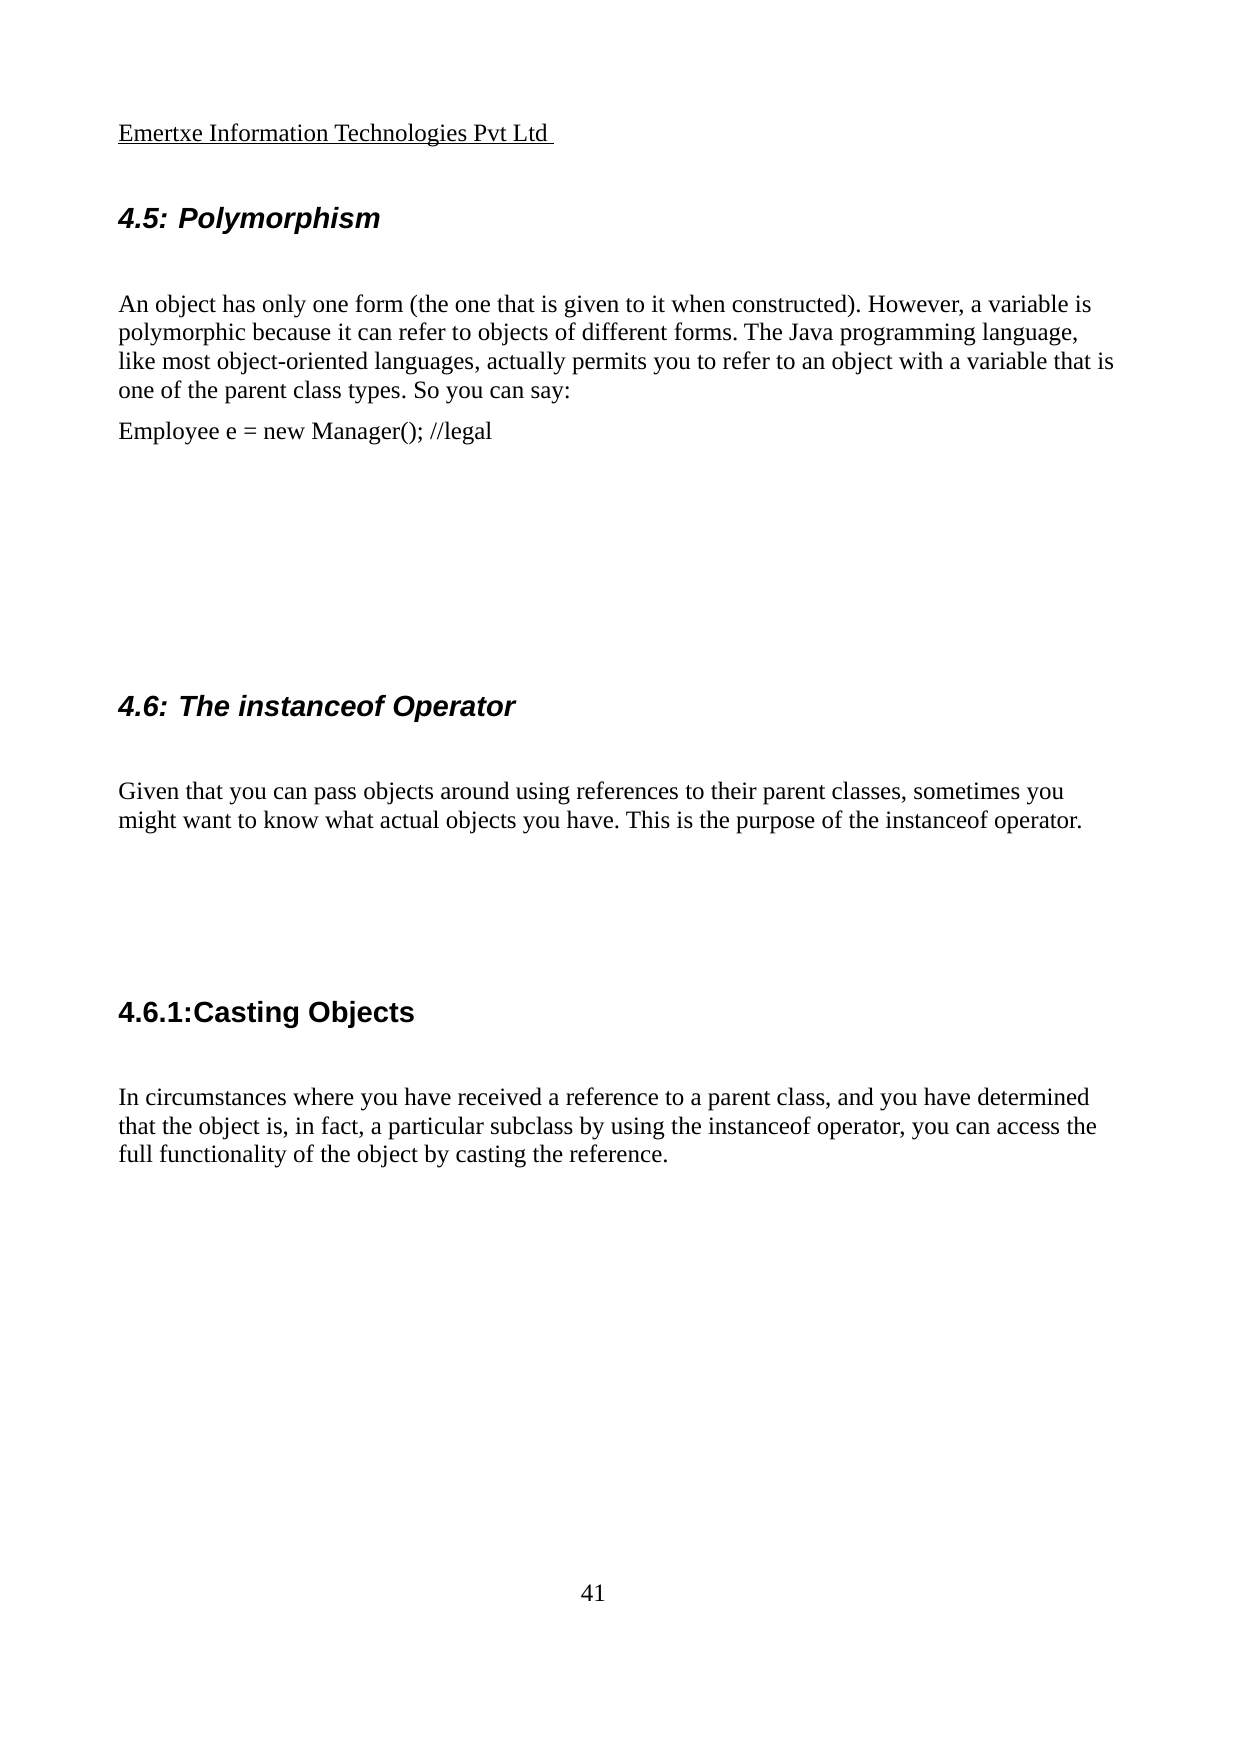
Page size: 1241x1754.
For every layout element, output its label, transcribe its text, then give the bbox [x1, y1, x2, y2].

text Given that you can pass objects around using references to their parent classes, sometimes you might want to know what actual objects you have. This is the purpose of the instanceof operator. [118, 776, 1122, 833]
text In circumstances where you have received a reference to a parent class, and you have determined that the object is, in fact, a particular subclass by using the instanceof operator, you can access the full functionality of the object by casting the reference. [118, 1082, 1122, 1168]
subtitle Casting Objects [118, 995, 1122, 1028]
subtitle Polymorphism [118, 201, 1122, 235]
text An object has only one form (the one that is given to it when constructed). However, a variable is polymorphic because it can refer to objects of different forms. The Java programming language, like most object-oriented languages, actually permits you to refer to an object with a variable that is one of the parent class types. So you can say: [118, 289, 1122, 404]
text Employee e = new Manager(); //legal [118, 416, 1122, 445]
subtitle The instanceof Operator [118, 689, 1122, 722]
